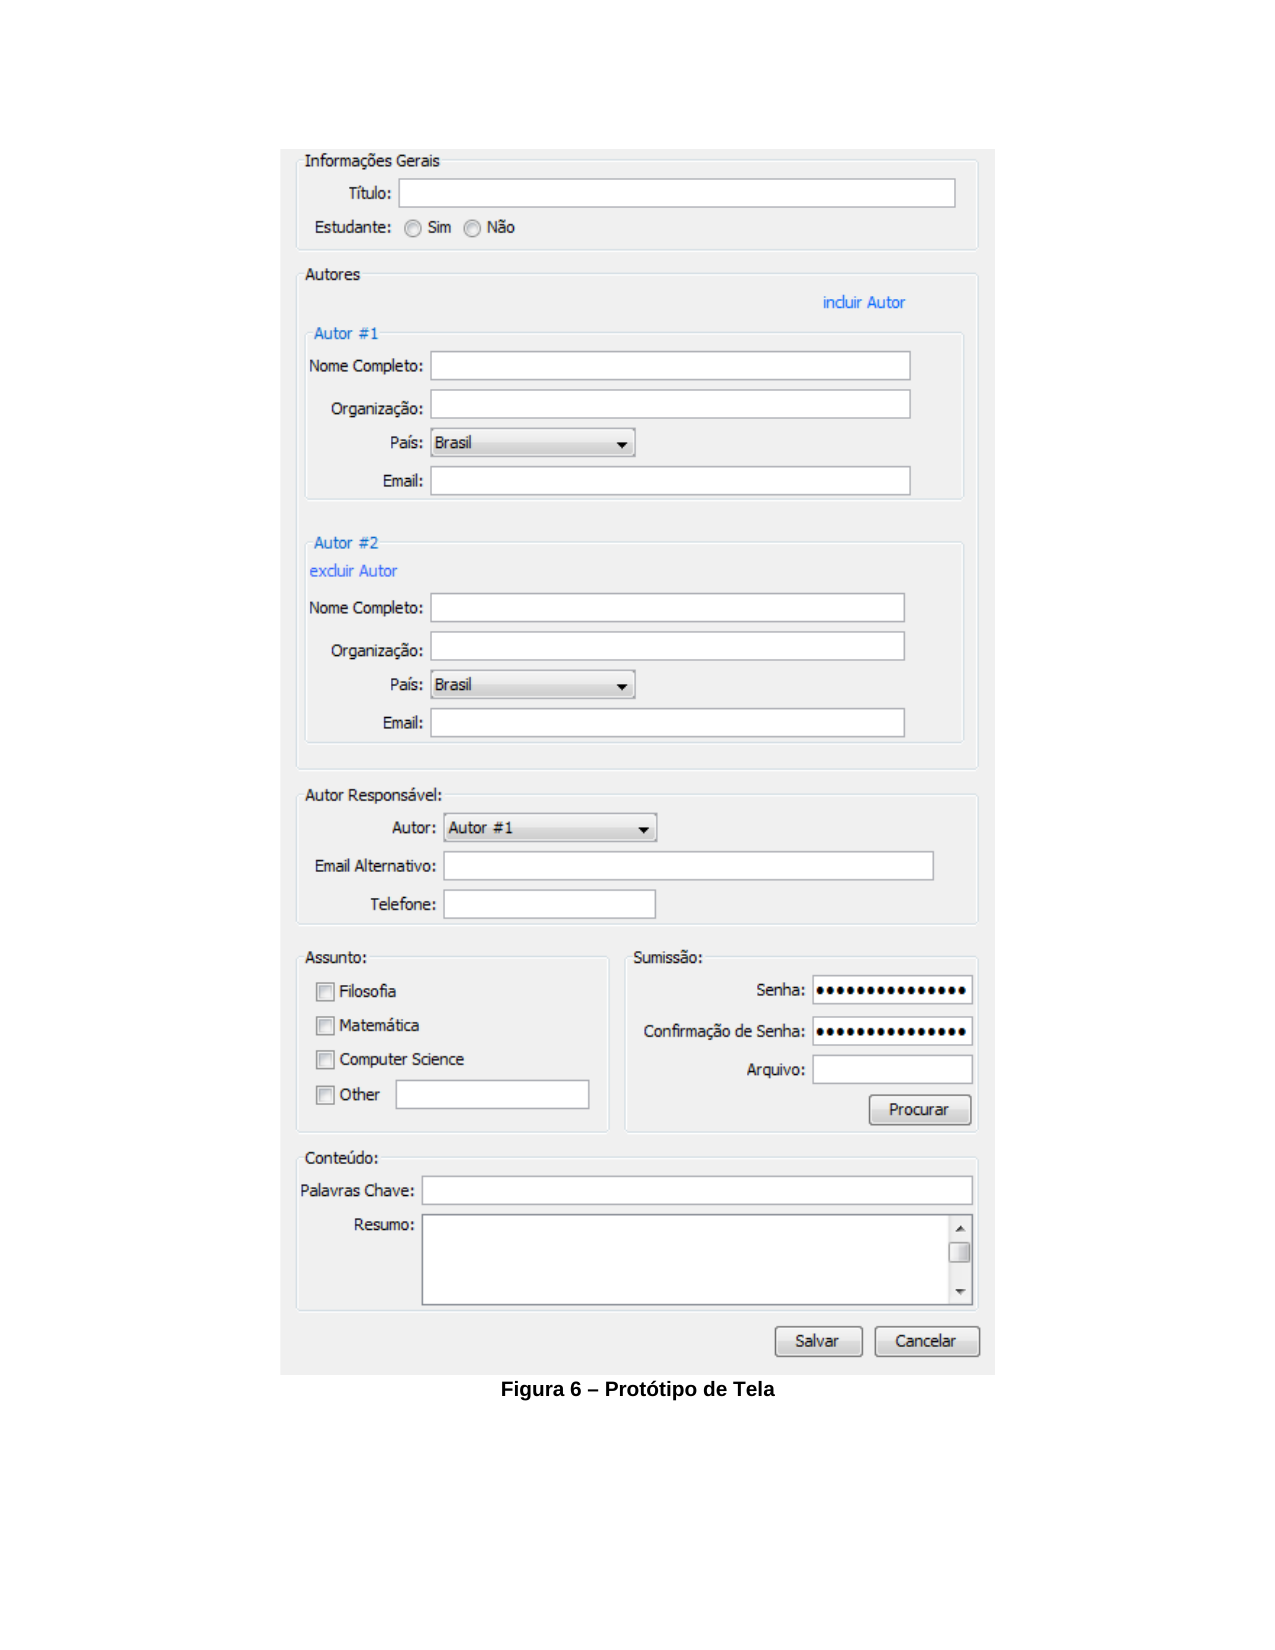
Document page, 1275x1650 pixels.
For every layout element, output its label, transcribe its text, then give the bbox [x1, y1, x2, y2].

text Figura 6 – Protótipo de Tela [118, 147, 1157, 1400]
picture [280, 149, 995, 1375]
